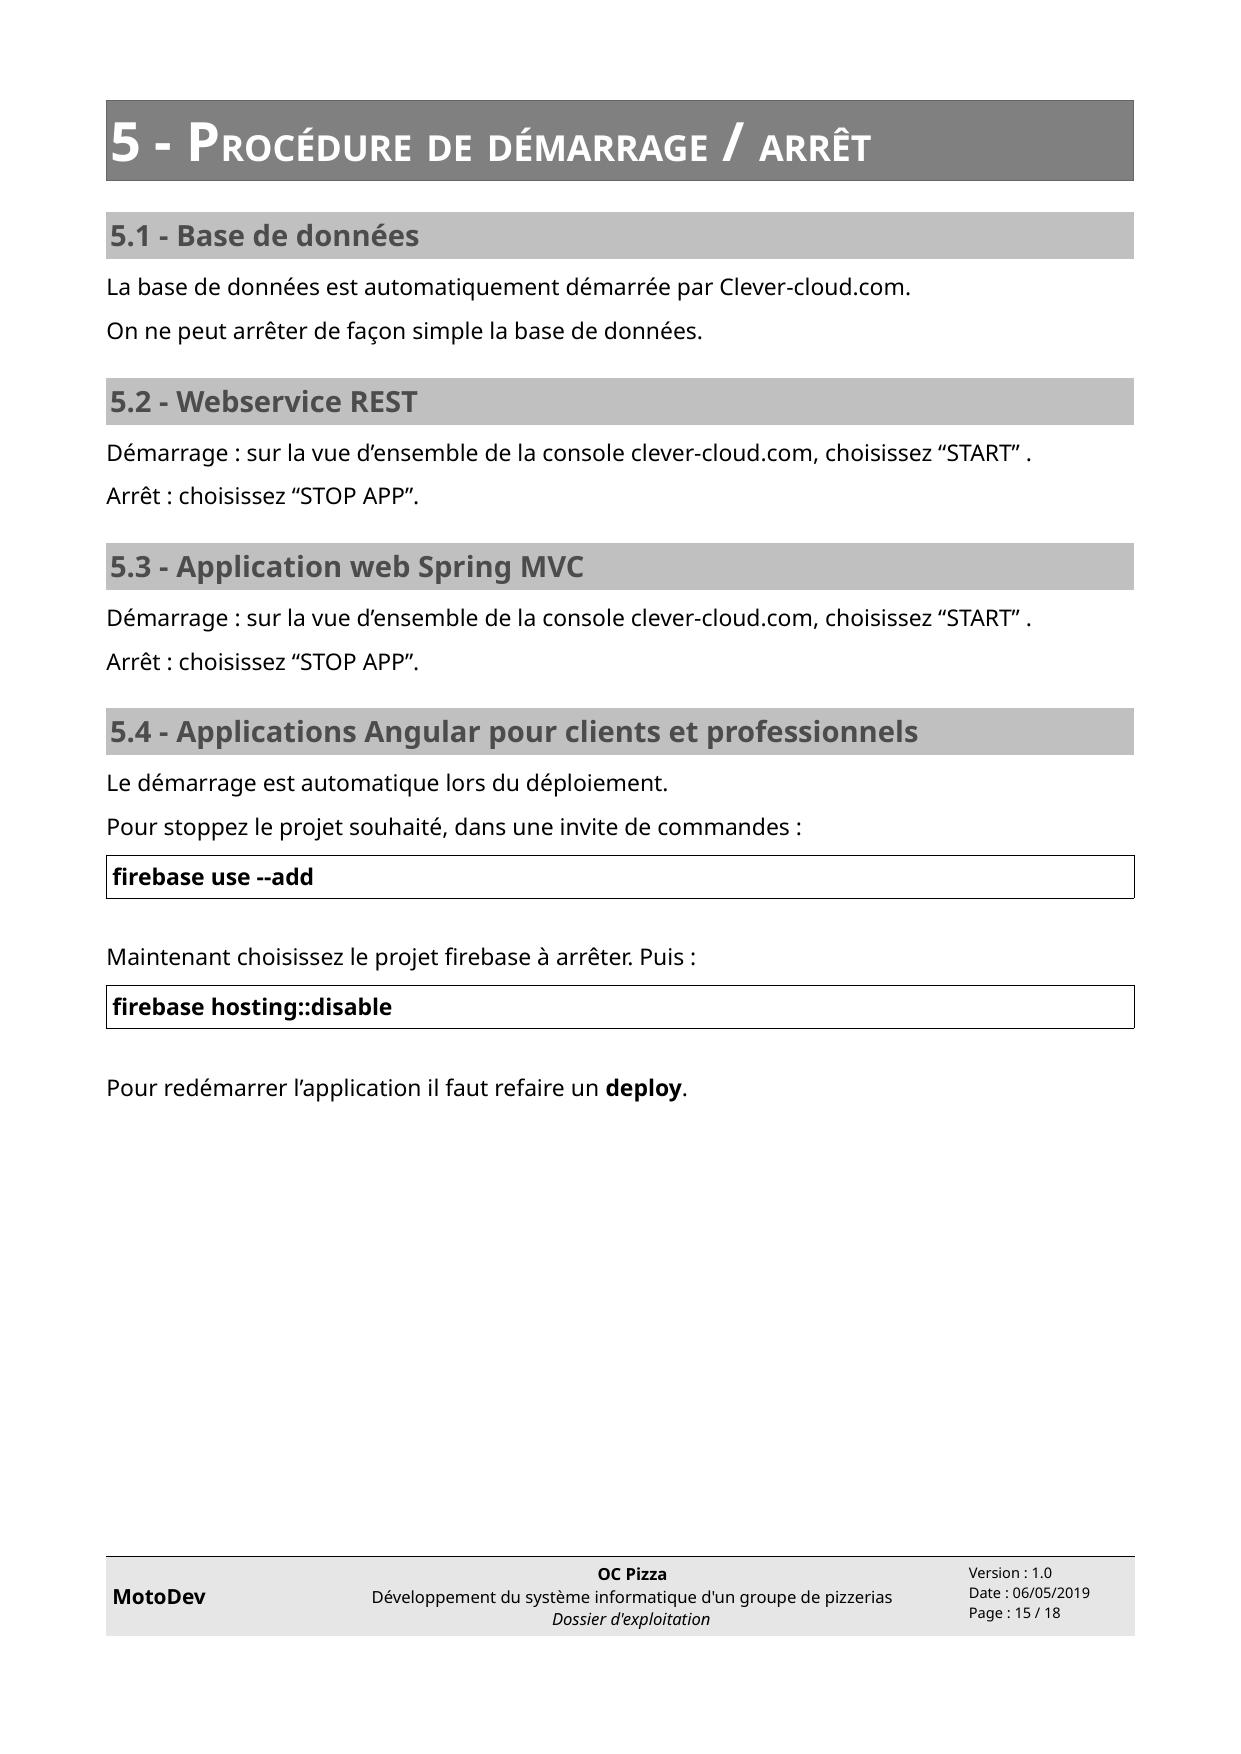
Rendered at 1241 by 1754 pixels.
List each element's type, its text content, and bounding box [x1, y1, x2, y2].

text Pour redémarrer l’application il faut refaire un deploy. [106, 1072, 1134, 1103]
text Le démarrage est automatique lors du déploiement. [106, 767, 1134, 798]
subtitle Procédure de démarrage / arrêt [107, 101, 1133, 180]
text Pour stoppez le projet souhaité, dans une invite de commandes : [106, 811, 1134, 842]
text Maintenant choisissez le projet firebase à arrêter. Puis : [106, 941, 1134, 973]
text Arrêt : choisissez “STOP APP”. [106, 480, 1134, 512]
text On ne peut arrêter de façon simple la base de données. [106, 315, 1134, 346]
subtitle Applications Angular pour clients et professionnels [107, 709, 1133, 754]
text Arrêt : choisissez “STOP APP”. [106, 646, 1134, 677]
text La base de données est automatiquement démarrée par Clever-cloud.com. [106, 271, 1134, 302]
table_header firebase hosting::disable [107, 986, 1134, 1028]
table_header firebase use --add [107, 856, 1134, 897]
text Démarrage : sur la vue d’ensemble de la console clever-cloud.com, choisissez “START” . [106, 437, 1134, 468]
subtitle Application web Spring MVC [107, 544, 1133, 589]
subtitle Webservice REST [107, 379, 1133, 424]
text Démarrage : sur la vue d’ensemble de la console clever-cloud.com, choisissez “START” . [106, 602, 1134, 633]
subtitle Base de données [107, 213, 1133, 258]
